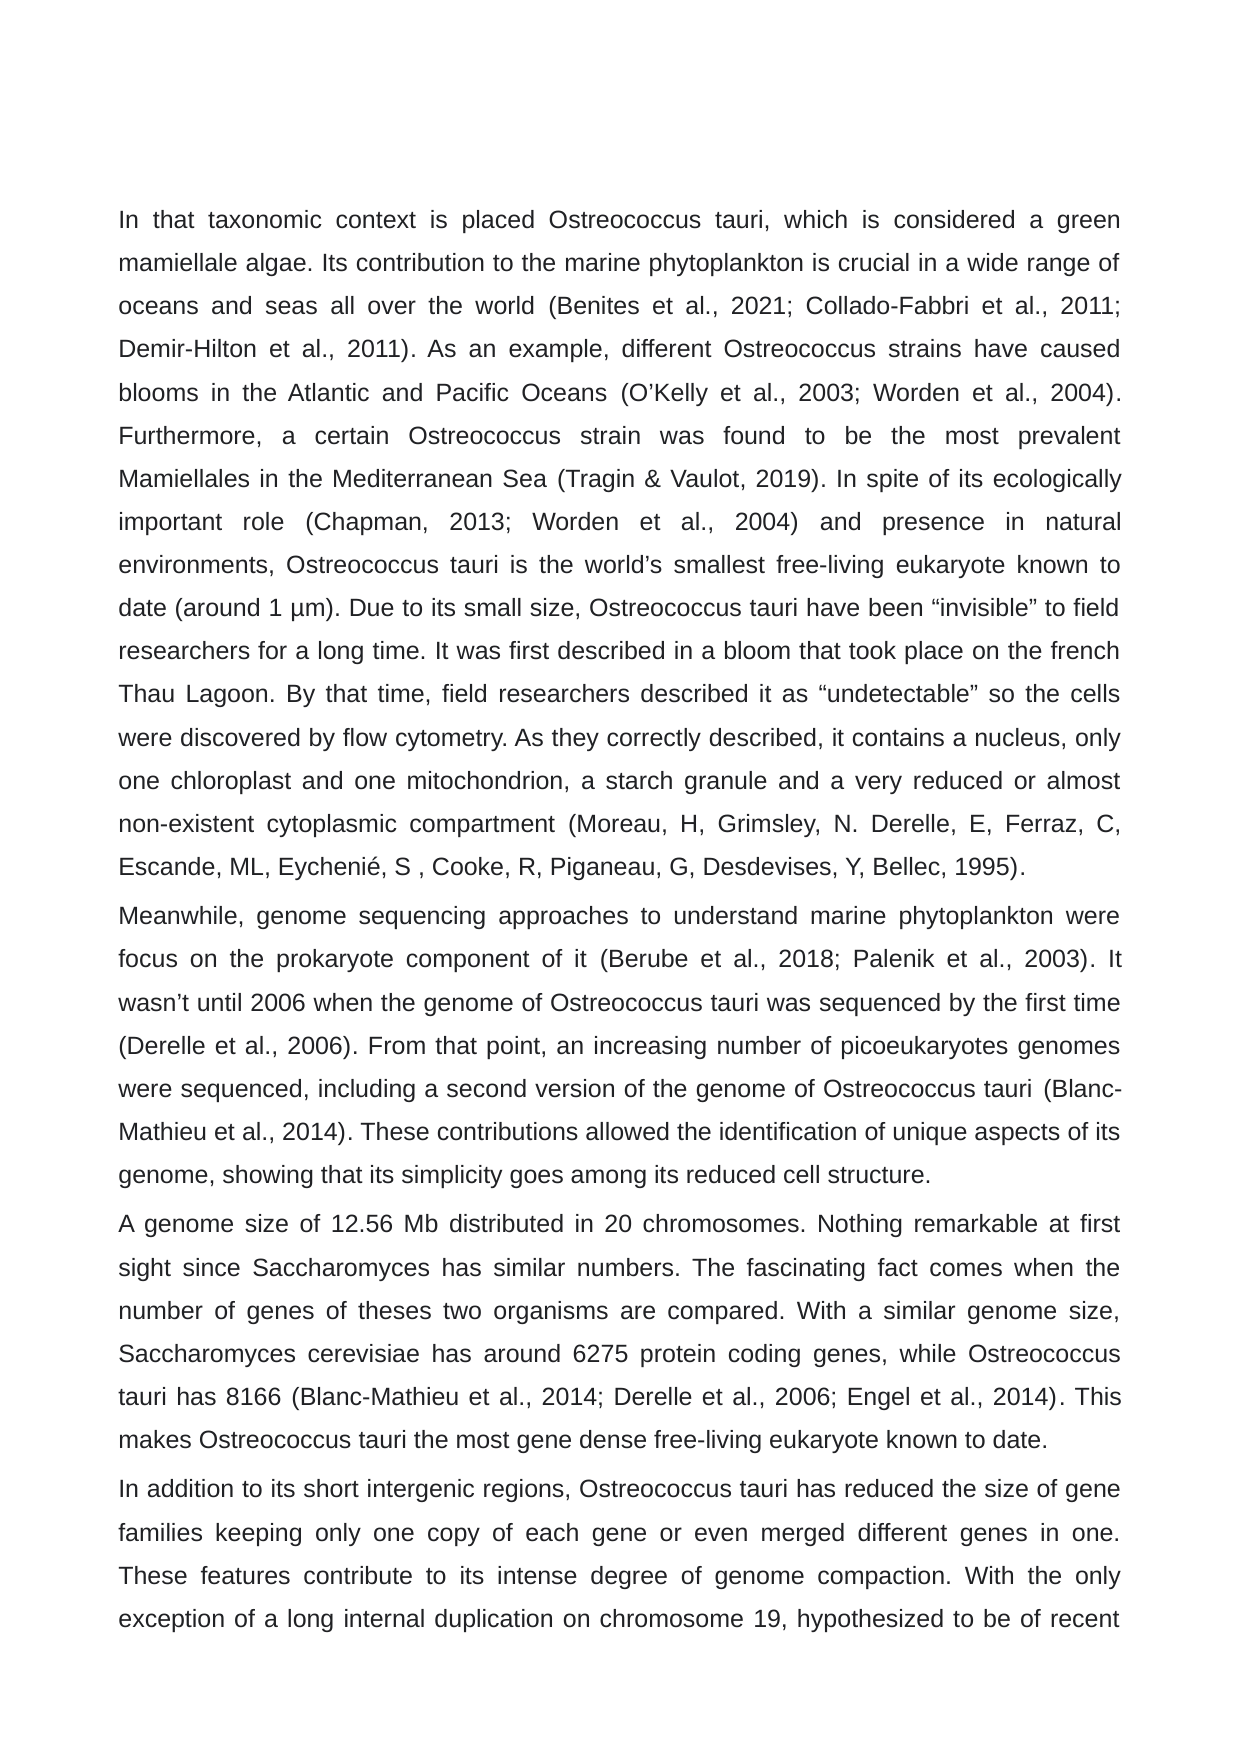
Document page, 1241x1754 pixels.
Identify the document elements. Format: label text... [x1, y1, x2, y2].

text A genome size of 12.56 Mb distributed in 20 chromosomes. Nothing remarkable at first sight since Saccharomyces has similar numbers. The fascinating fact comes when the number of genes of theses two organisms are compared. With a similar genome size, Saccharomyces cerevisiae has around 6275 protein coding genes, while Ostreococcus tauri has 8166 (Blanc-Mathieu et al., 2014; Derelle et al., 2006; Engel et al., 2014)⁠. This makes Ostreococcus tauri the most gene dense free-living eukaryote known to date. [118, 1209, 1122, 1454]
text In addition to its short intergenic regions, Ostreococcus tauri has reduced the size of gene families keeping only one copy of each gene or even merged different genes in one. These features contribute to its intense degree of genome compaction. With the only exception of a long internal duplication on chromosome 19, hypothesized to be of recent [118, 1474, 1122, 1633]
text Meanwhile, genome sequencing approaches to understand marine phytoplankton were focus on the prokaryote component of it (Berube et al., 2018; Palenik et al., 2003)⁠. It wasn’t until 2006 when the genome of Ostreococcus tauri was sequenced by the first time (Derelle et al., 2006)⁠. From that point, an increasing number of picoeukaryotes genomes were sequenced, including a second version of the genome of Ostreococcus tauri (Blanc-Mathieu et al., 2014)⁠. These contributions allowed the identification of unique aspects of its genome, showing that its simplicity goes among its reduced cell structure. [118, 901, 1122, 1189]
text In that taxonomic context is placed Ostreococcus tauri, which is considered a green mamiellale algae. Its contribution to the marine phytoplankton is crucial in a wide range of oceans and seas all over the world (Benites et al., 2021; Collado-Fabbri et al., 2011; Demir-Hilton et al., 2011)⁠. As an example, different Ostreococcus strains have caused blooms in the Atlantic and Pacific Oceans (O’Kelly et al., 2003; Worden et al., 2004)⁠. Furthermore, a certain Ostreococcus strain was found to be the most prevalent Mamiellales in the Mediterranean Sea (Tragin & Vaulot, 2019)⁠. In spite of its ecologically important role (Chapman, 2013; Worden et al., 2004)⁠ and presence in natural environments, Ostreococcus tauri is the world’s smallest free-living eukaryote known to date (around 1 µm). Due to its small size, Ostreococcus tauri have been “invisible” to field researchers for a long time. It was first described in a bloom that took place on the french Thau Lagoon. By that time, field researchers described it as “undetectable” so the cells were discovered by flow cytometry. As they correctly described, it contains a nucleus, only one chloroplast and one mitochondrion, a starch granule and a very reduced or almost non-existent cytoplasmic compartment (Moreau, H, Grimsley, N. Derelle, E, Ferraz, C, Escande, ML, Eychenié, S , Cooke, R, Piganeau, G, Desdevises, Y, Bellec, 1995)⁠. [118, 205, 1122, 881]
